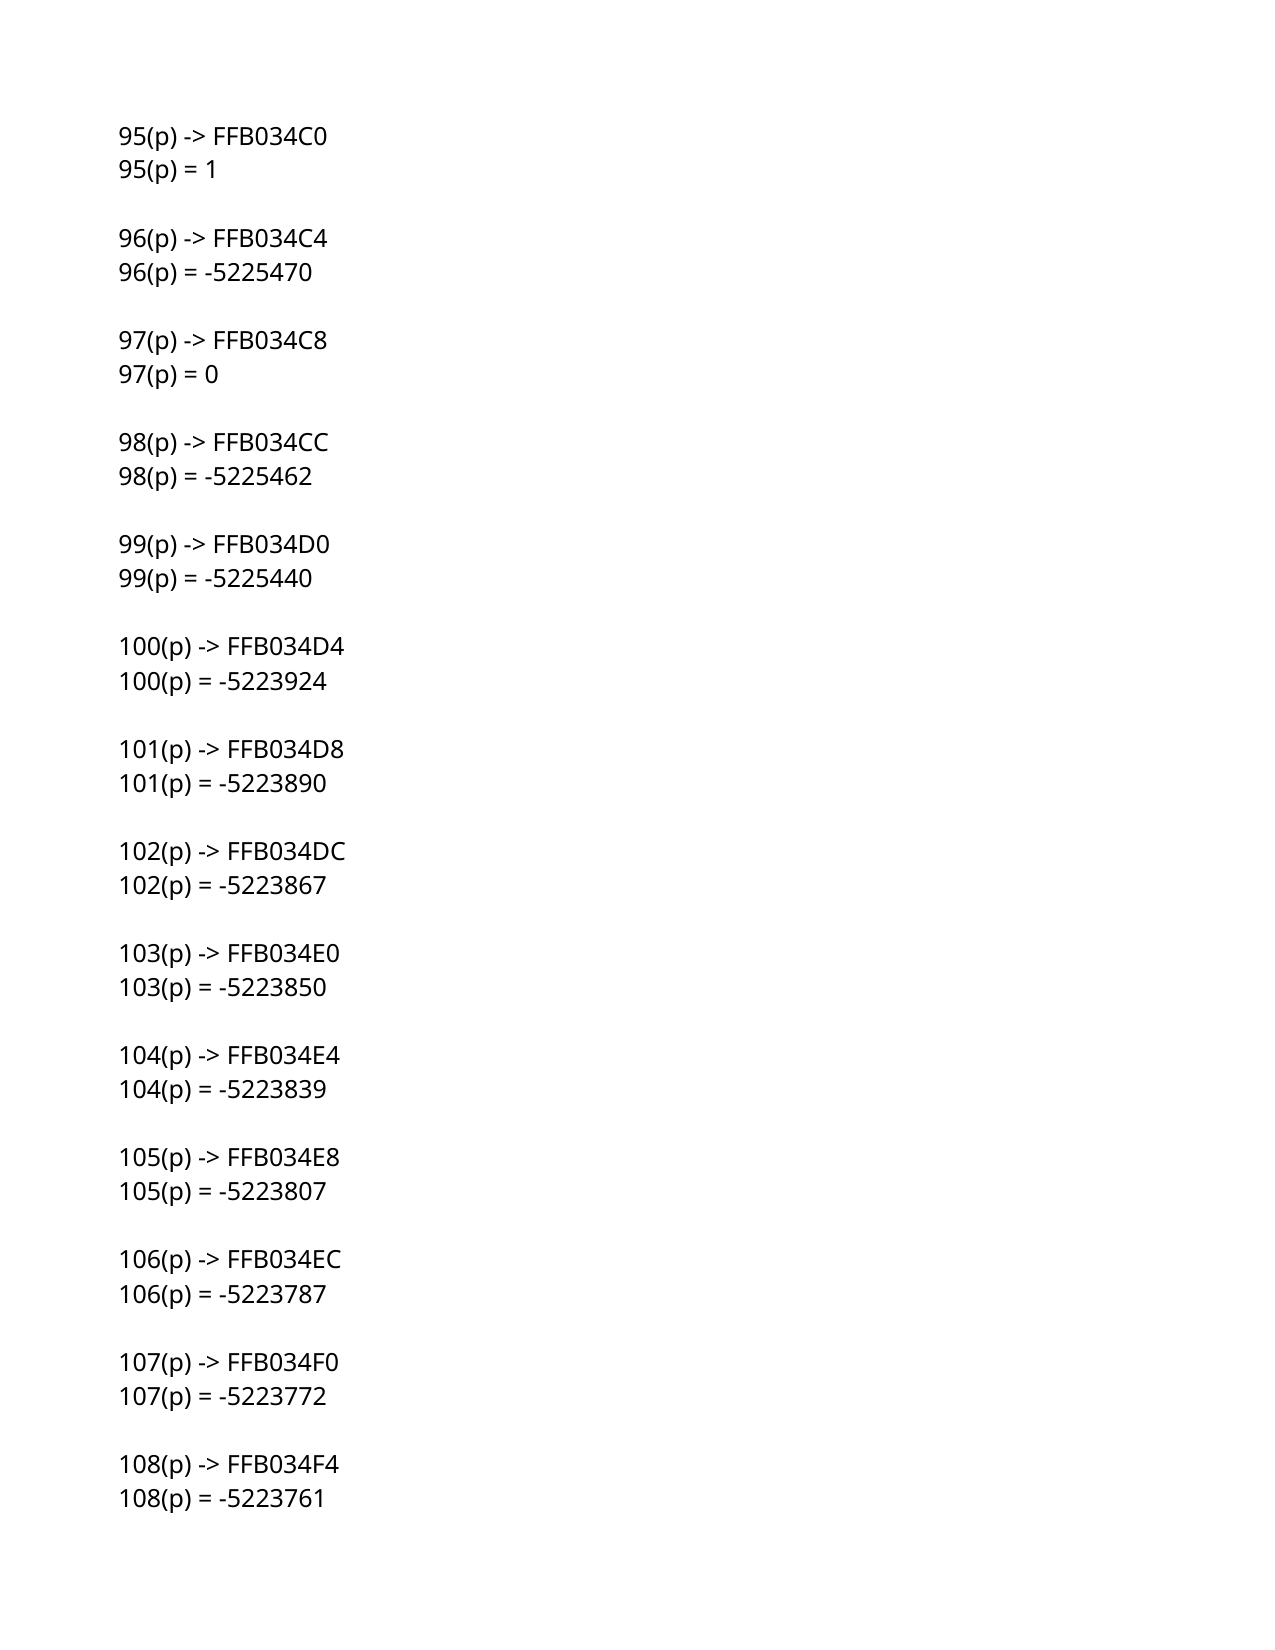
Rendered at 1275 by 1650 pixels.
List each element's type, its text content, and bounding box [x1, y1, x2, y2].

text 100(p) = -5223924 [118, 663, 1157, 697]
text 97(p) -> FFB034C8 [118, 322, 1157, 357]
text 96(p) = -5225470 [118, 254, 1157, 288]
text 101(p) -> FFB034D8 [118, 731, 1157, 765]
text 106(p) -> FFB034EC [118, 1242, 1157, 1276]
text 95(p) = 1 [118, 152, 1157, 186]
text 107(p) = -5223772 [118, 1378, 1157, 1412]
text 105(p) -> FFB034E8 [118, 1140, 1157, 1174]
text 96(p) -> FFB034C4 [118, 220, 1157, 254]
text 107(p) -> FFB034F0 [118, 1344, 1157, 1378]
text 106(p) = -5223787 [118, 1276, 1157, 1310]
text 101(p) = -5223890 [118, 765, 1157, 799]
text 102(p) = -5223867 [118, 867, 1157, 902]
text 104(p) = -5223839 [118, 1072, 1157, 1106]
text 108(p) = -5223761 [118, 1481, 1157, 1515]
text 97(p) = 0 [118, 357, 1157, 391]
text 103(p) -> FFB034E0 [118, 936, 1157, 970]
text 103(p) = -5223850 [118, 970, 1157, 1004]
text 108(p) -> FFB034F4 [118, 1447, 1157, 1481]
text 102(p) -> FFB034DC [118, 833, 1157, 867]
text 99(p) -> FFB034D0 [118, 527, 1157, 561]
text 100(p) -> FFB034D4 [118, 629, 1157, 663]
text 98(p) -> FFB034CC [118, 425, 1157, 459]
text 99(p) = -5225440 [118, 561, 1157, 595]
text 105(p) = -5223807 [118, 1174, 1157, 1208]
text 95(p) -> FFB034C0 [118, 118, 1157, 152]
text 98(p) = -5225462 [118, 459, 1157, 493]
text 104(p) -> FFB034E4 [118, 1038, 1157, 1072]
